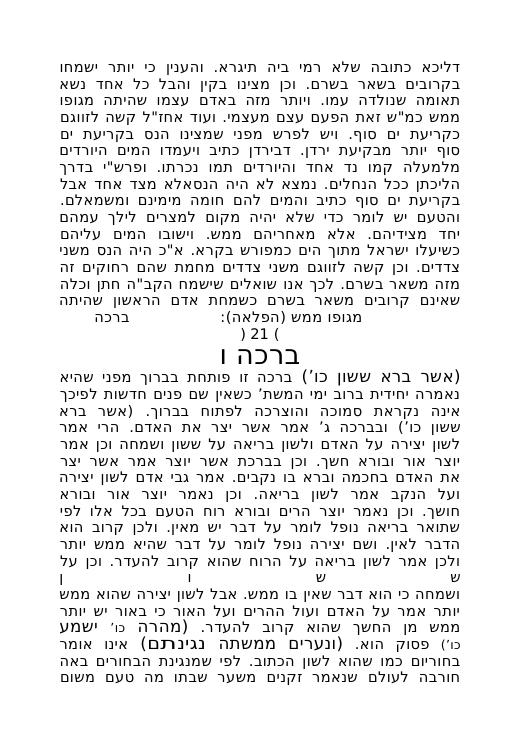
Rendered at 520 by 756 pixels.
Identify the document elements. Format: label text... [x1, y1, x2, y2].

text והטעם יש לומר כדי שלא יהיה מקום למצרים לילך עמהם [59, 209, 461, 226]
text ועל הנקב אמר לשון בריאה. וכן נאמר יוצר אור ובורא [59, 486, 461, 503]
text הליכתן ככל הנחלים. נמצא לא היה הנסאלא מצד אחד אבל [59, 176, 461, 192]
text הדבר לאין. ושם יצירה נופל לומר על דבר שהיא ממש יותר [59, 536, 461, 553]
text ממש כמ"ש זאת הפעם עצם מעצמי. ועוד אחז"ל קשה לזווגם [59, 109, 461, 126]
text נאמרה יחידית ברוב ימי המשת’ כשאין שם פנים חדשות לפיכך [59, 386, 461, 403]
text ממש מן החשך שהוא קרוב להעדר. (מהרה כו’ ישמע [59, 619, 461, 636]
text ששון כו’) ובברכה ג’ אמר אשר יצר את האדם. הרי אמר [59, 419, 461, 436]
text ולכן אמר לשון בריאה על הרוח שהוא קרוב להעדר. וכן על ששון [59, 553, 461, 586]
text בקריעת ים סוף כתיב והמים להם חומה מימינם ומשמאלם. [59, 192, 461, 209]
text את האדם בחכמה וברא בו נקבים. אמר גבי אדם לשון יצירה [59, 469, 461, 486]
text יוצר אור ובורא חשך. וכן בברכת אשר יוצר אמר אשר יצר [59, 453, 461, 469]
text בקרובים בשאר בשרם. וכן מצינו בקין והבל כל אחד נשא [59, 76, 461, 92]
text סוף יותר מבקיעת ירדן. דבירדן כתיב ויעמדו המים היורדים [59, 142, 461, 159]
text לשון יצירה על האדם ולשון בריאה על ששון ושמחה וכן אמר [59, 436, 461, 453]
text ברכה ו [59, 342, 461, 369]
text ושמחה כי הוא דבר שאין בו ממש. אבל לשון יצירה שהוא ממש [59, 586, 461, 603]
text מזה משאר בשרם. לכך אנו שואלים שישמח הקב"ה חתן וכלה [59, 276, 461, 292]
text חורבה לעולם שנאמר זקנים משער שבתו מה טעם משום [59, 669, 461, 686]
text יחד מצידיהם. אלא מאחריהם ממש. וישובו המים עליהם [59, 226, 461, 242]
text חושך. וכן נאמר יוצר הרים ובורא רוח הטעם בכל אלו לפי [59, 503, 461, 519]
text שתואר בריאה נופל לומר על דבר יש מאין. ולכן קרוב הוא [59, 519, 461, 536]
text צדדים. וכן קשה לזווגם משני צדדים מחמת שהם רחוקים זה [59, 259, 461, 276]
text תאומה שנולדה עמו. ויותר מזה באדם עצמו שהיתה מגופו [59, 92, 461, 109]
text (אשר ברא ששון כו’) ברכה זו פותחת בברוך מפני שהיא [59, 369, 461, 386]
text יותר אמר על האדם ועול ההרים ועל האור כי באור יש יותר [59, 603, 461, 619]
text כו’) פסוק הוא. (ונערים ממשתה נגינתם) אינו אומר [59, 636, 461, 653]
text ) 21 ( [59, 326, 461, 342]
text בחוריום כמו שהוא לשון הכתוב. לפי שמנגינת הבחורים באה [59, 653, 461, 669]
text מגופו ממש (הפלאה): ברכה [59, 309, 461, 326]
text אינה נקראת סמוכה והוצרכה לפתוח בברוך. (אשר ברא [59, 403, 461, 419]
text כקריעת ים סוף. ויש לפרש מפני שמצינו הנס בקריעת ים [59, 126, 461, 142]
text מלמעלה קמו נד אחד והיורדים תמו נכרתו. ופרש"י בדרך [59, 159, 461, 176]
text דליכא כתובה שלא רמי ביה תיגרא. והענין כי יותר ישמחו [59, 59, 461, 76]
text שאינם קרובים משאר בשרם כשמחת אדם הראשון שהיתה [59, 292, 461, 309]
text כשיעלו ישראל מתוך הים כמפורש בקרא. א"כ היה הנס משני [59, 242, 461, 259]
